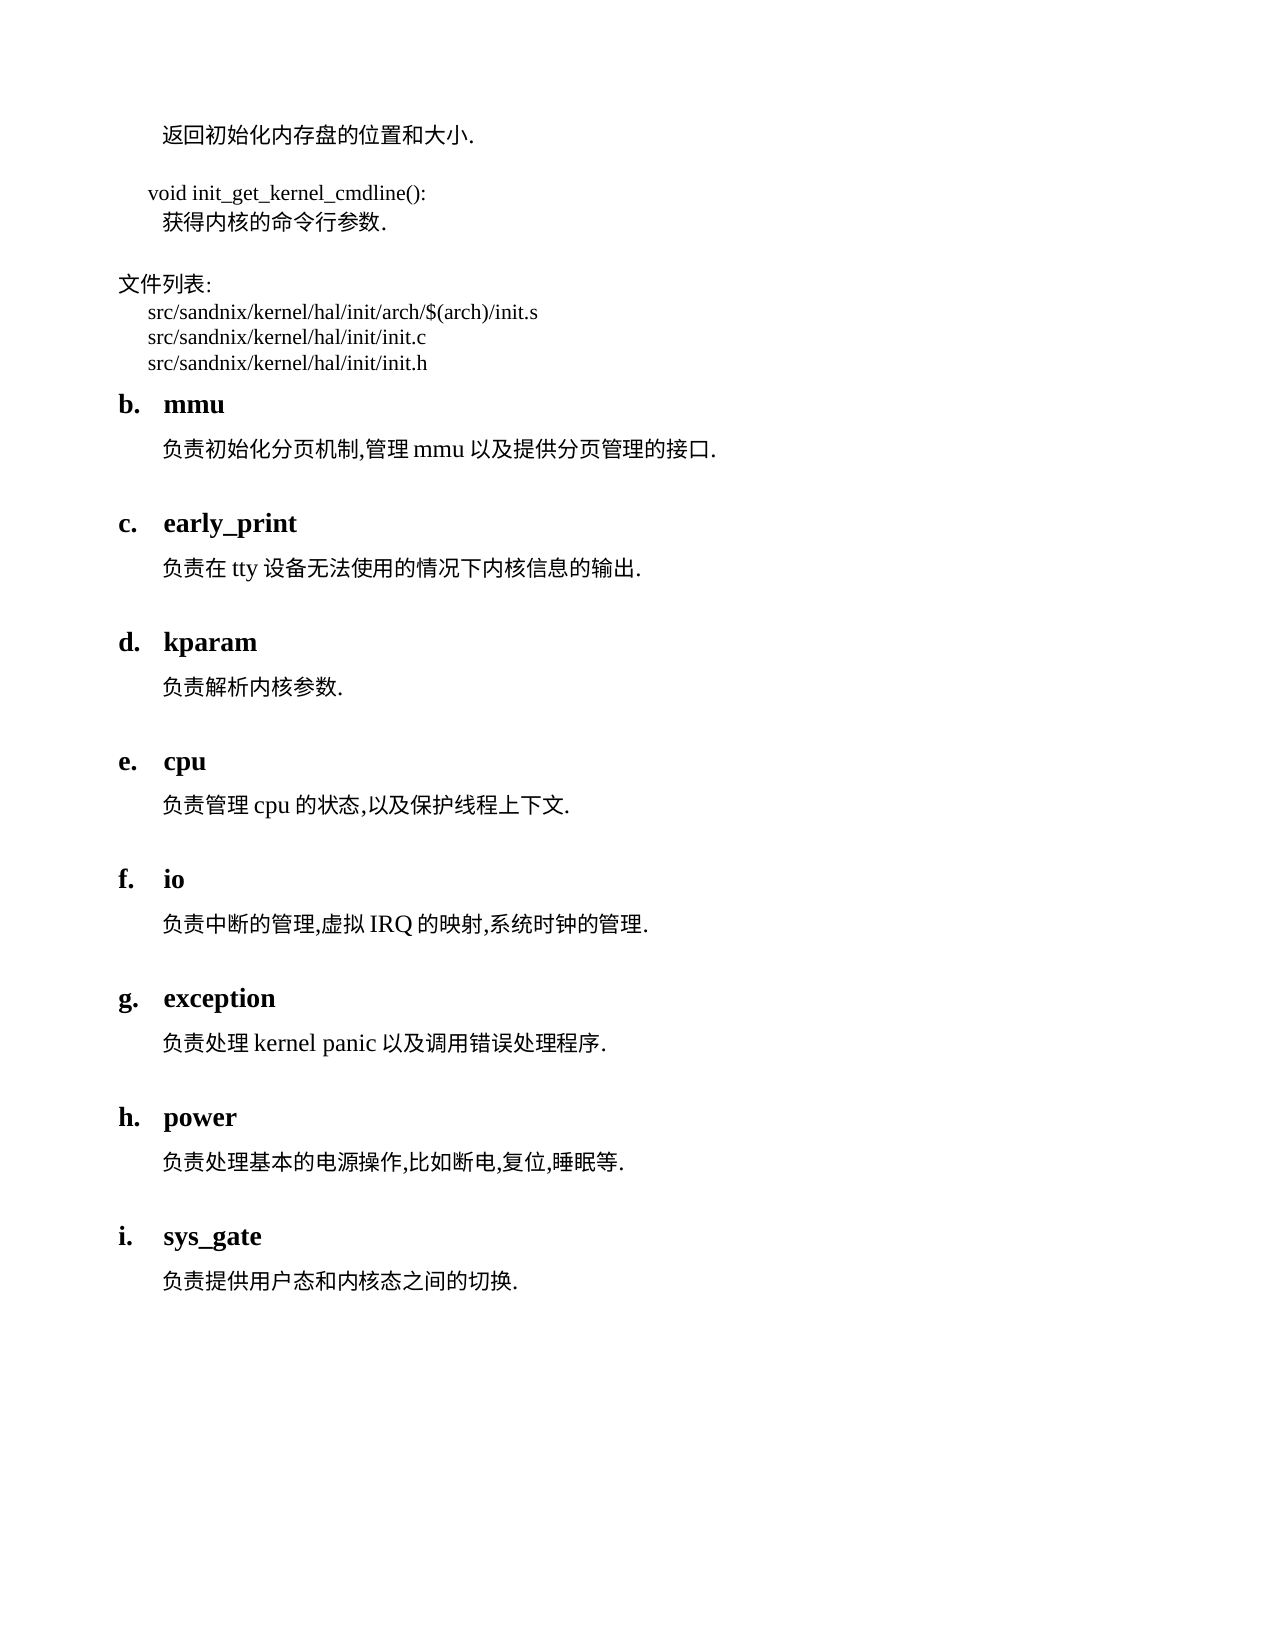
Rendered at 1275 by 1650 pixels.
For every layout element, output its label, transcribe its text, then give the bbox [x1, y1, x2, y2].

subtitle kparam [118, 625, 1157, 657]
text 负责处理基本的电源操作,比如断电,复位,睡眠等. [118, 1145, 1157, 1177]
text 负责管理cpu的状态,以及保护线程上下文. [118, 788, 1157, 820]
subtitle io [118, 863, 1157, 895]
text 负责提供用户态和内核态之间的切换. [118, 1264, 1157, 1296]
text 获得内核的命令行参数. [118, 205, 1157, 237]
subtitle early_print [118, 506, 1157, 538]
text src/sandnix/kernel/hal/init/arch/$(arch)/init.s [148, 299, 1157, 324]
text src/sandnix/kernel/hal/init/init.c [148, 324, 1157, 349]
subtitle mmu [118, 387, 1157, 419]
text 负责初始化分页机制,管理mmu以及提供分页管理的接口. [118, 432, 1157, 463]
subtitle exception [118, 982, 1157, 1014]
text 负责处理kernel panic以及调用错误处理程序. [118, 1026, 1157, 1058]
subtitle sys_gate [118, 1220, 1157, 1252]
text void init_get_kernel_cmdline(): [148, 180, 1157, 205]
subtitle cpu [118, 744, 1157, 776]
text 文件列表: [118, 267, 1157, 299]
text src/sandnix/kernel/hal/init/init.h [148, 349, 1157, 375]
subtitle power [118, 1101, 1157, 1133]
text 负责解析内核参数. [118, 669, 1157, 701]
text 负责中断的管理,虚拟IRQ的映射,系统时钟的管理. [118, 907, 1157, 939]
text 负责在tty设备无法使用的情况下内核信息的输出. [118, 551, 1157, 582]
text 返回初始化内存盘的位置和大小. [118, 118, 1157, 150]
